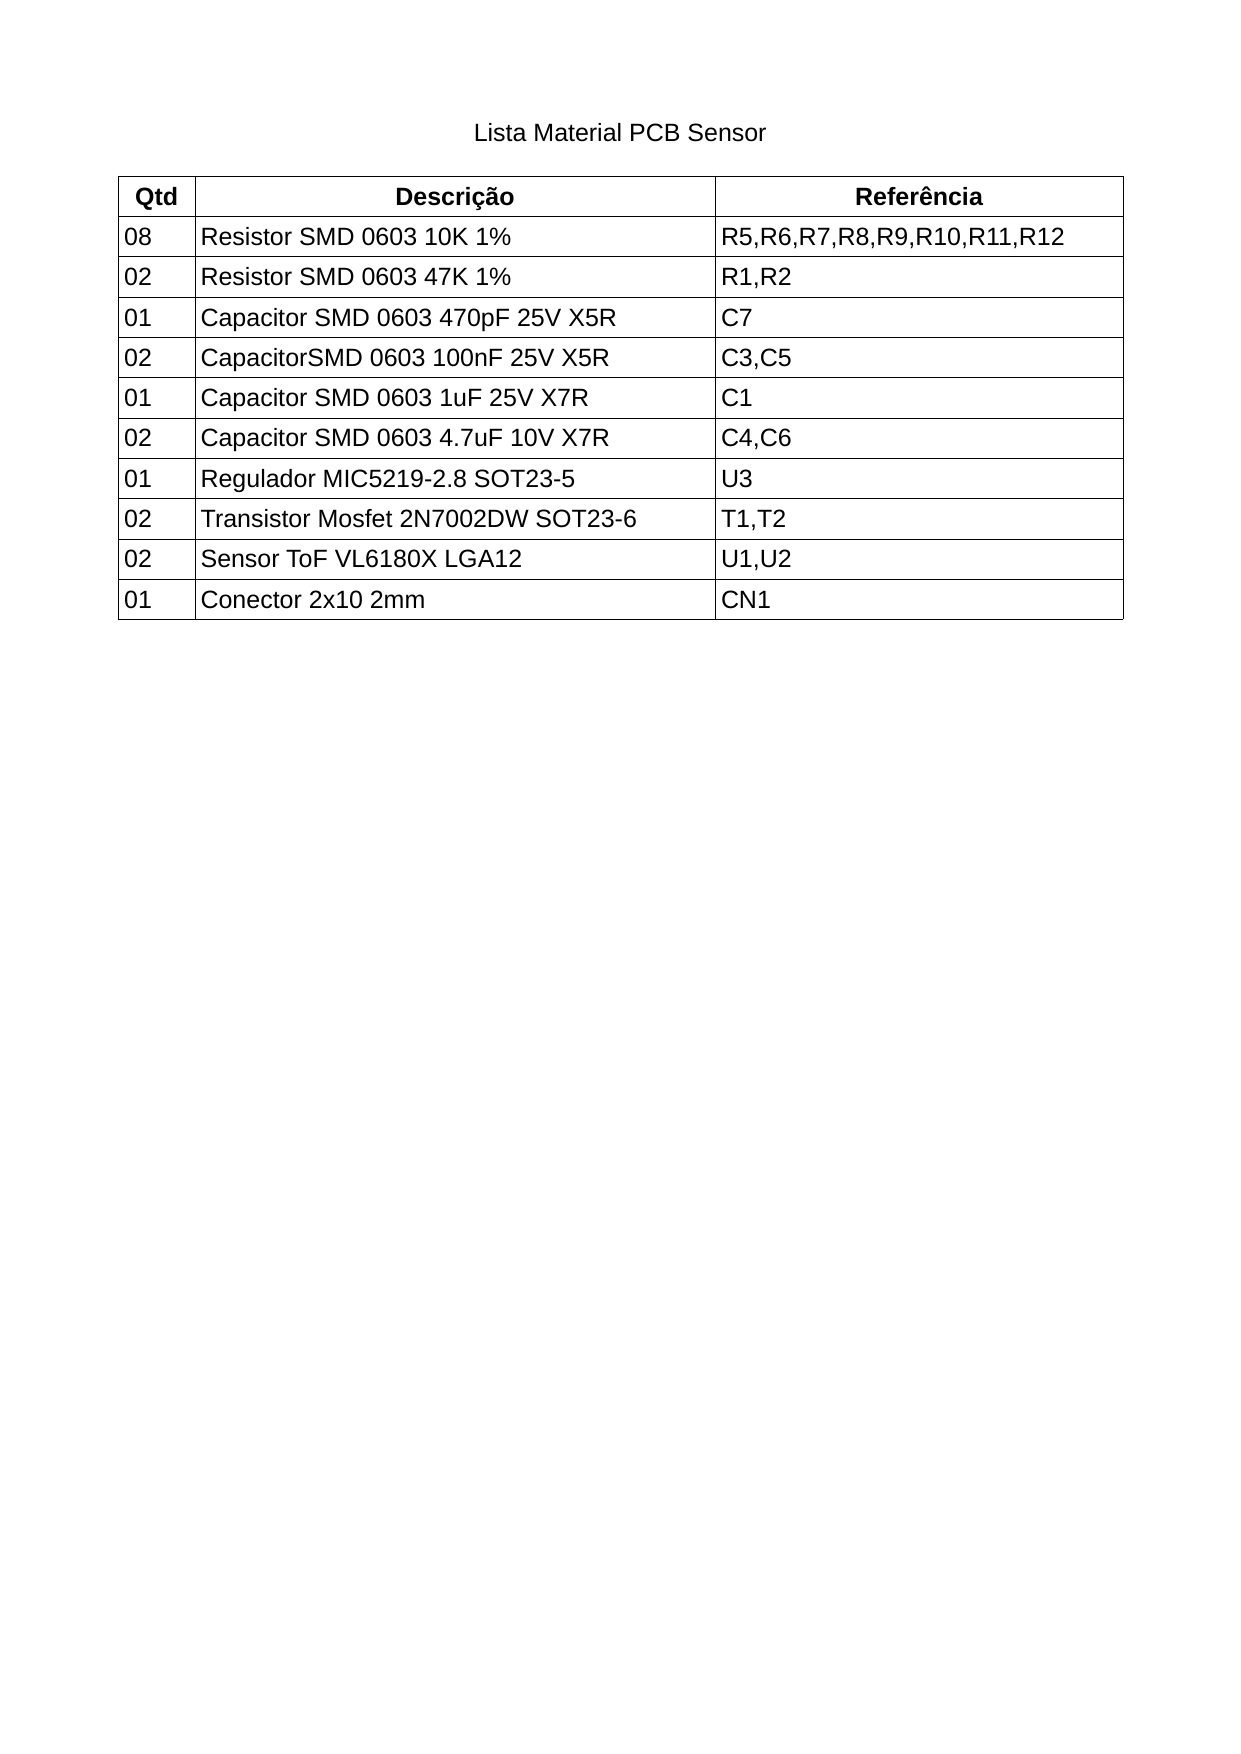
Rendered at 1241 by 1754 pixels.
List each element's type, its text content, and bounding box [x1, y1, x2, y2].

table_cell 02 [119, 257, 195, 297]
table_cell Capacitor SMD 0603 4.7uF 10V X7R [196, 419, 715, 458]
table_cell 02 [119, 338, 195, 377]
table_cell C3,C5 [716, 338, 1123, 377]
table_cell 02 [119, 499, 195, 538]
table_cell C4,C6 [716, 419, 1123, 458]
table_header Descrição [196, 177, 715, 216]
table_cell Transistor Mosfet 2N7002DW SOT23-6 [196, 499, 715, 538]
table_cell Conector 2x10 2mm [196, 580, 715, 619]
table_cell CN1 [716, 580, 1123, 619]
table_cell Resistor SMD 0603 47K 1% [196, 257, 715, 297]
table_header Qtd [119, 177, 195, 216]
table_cell R1,R2 [716, 257, 1123, 297]
table_cell C7 [716, 298, 1123, 337]
table_header Resistor SMD 0603 10K 1% [196, 217, 715, 256]
table_cell 01 [119, 459, 195, 498]
table_cell 02 [119, 540, 195, 579]
table_cell CapacitorSMD 0603 100nF 25V X5R [196, 338, 715, 377]
table_cell 02 [119, 419, 195, 458]
table_cell Regulador MIC5219-2.8 SOT23-5 [196, 459, 715, 498]
table_cell Capacitor SMD 0603 470pF 25V X5R [196, 298, 715, 337]
table_cell Capacitor SMD 0603 1uF 25V X7R [196, 378, 715, 418]
table_cell T1,T2 [716, 499, 1123, 538]
table_cell 01 [119, 298, 195, 337]
table_cell U1,U2 [716, 540, 1123, 579]
table_header R5,R6,R7,R8,R9,R10,R11,R12 [716, 217, 1123, 256]
table_cell 01 [119, 580, 195, 619]
table_header Referência [716, 177, 1123, 216]
text Lista Material PCB Sensor [118, 118, 1122, 147]
table_cell Sensor ToF VL6180X LGA12 [196, 540, 715, 579]
table_header 08 [119, 217, 195, 256]
table_cell 01 [119, 378, 195, 418]
table_cell U3 [716, 459, 1123, 498]
table_cell C1 [716, 378, 1123, 418]
